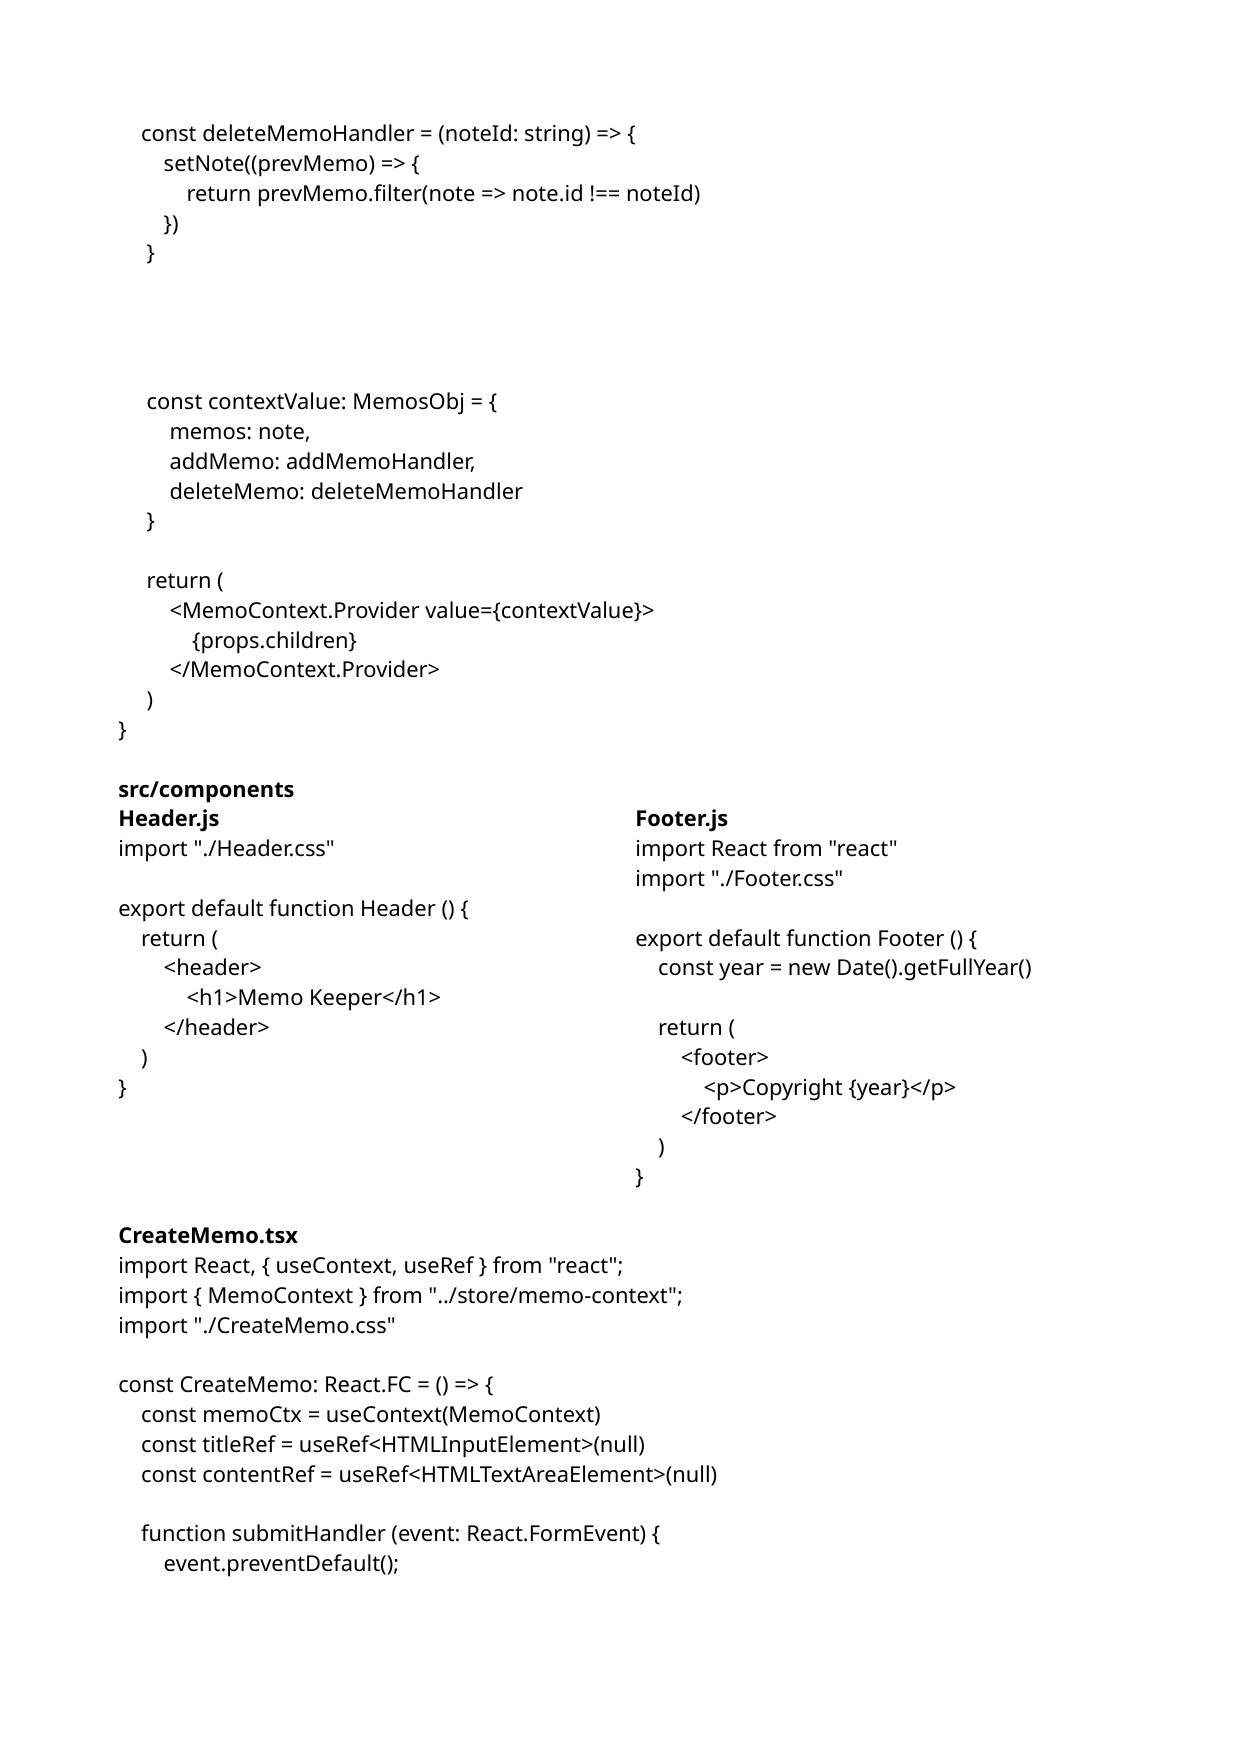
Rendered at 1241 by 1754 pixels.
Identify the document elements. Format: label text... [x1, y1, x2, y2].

text const year = new Date().getFullYear() [635, 952, 1122, 982]
text Footer.js [635, 803, 1122, 833]
text memos: note, [118, 416, 1122, 446]
text } [635, 1161, 1122, 1191]
text } [118, 237, 1122, 267]
text <footer> [635, 1042, 1122, 1071]
text <MemoContext.Provider value={contextValue}> [118, 595, 1122, 624]
text const contextValue: MemosObj = { [118, 386, 1122, 416]
text ) [118, 684, 1122, 714]
text <header> [118, 952, 605, 982]
text return ( [118, 565, 1122, 595]
text <p>Copyright {year}</p> [635, 1071, 1122, 1101]
text ) [635, 1131, 1122, 1161]
text }) [118, 207, 1122, 237]
text return ( [635, 1012, 1122, 1042]
text ) [118, 1042, 605, 1071]
text deleteMemo: deleteMemoHandler [118, 476, 1122, 505]
text </footer> [635, 1101, 1122, 1131]
text const CreateMemo: React.FC = () => { [118, 1369, 1122, 1399]
text } [118, 505, 1122, 535]
text src/components [118, 773, 1122, 803]
text import "./Footer.css" [635, 863, 1122, 893]
text const deleteMemoHandler = (noteId: string) => { [118, 118, 1122, 148]
text import React, { useContext, useRef } from "react"; [118, 1250, 1122, 1280]
text import "./CreateMemo.css" [118, 1310, 1122, 1339]
text const memoCtx = useContext(MemoContext) [118, 1399, 1122, 1429]
text function submitHandler (event: React.FormEvent) { [118, 1518, 1122, 1548]
text import { MemoContext } from "../store/memo-context"; [118, 1280, 1122, 1310]
text } [118, 714, 1122, 744]
text </MemoContext.Provider> [118, 654, 1122, 684]
text const contentRef = useRef<HTMLTextAreaElement>(null) [118, 1459, 1122, 1488]
text {props.children} [118, 624, 1122, 654]
text } [118, 1071, 605, 1101]
text Header.js [118, 803, 605, 833]
text event.preventDefault(); [118, 1548, 1122, 1578]
text return ( [118, 922, 605, 952]
text <h1>Memo Keeper</h1> [118, 982, 605, 1012]
text setNote((prevMemo) => { [118, 148, 1122, 178]
text import React from "react" [635, 833, 1122, 863]
text CreateMemo.tsx [118, 1220, 1122, 1250]
text export default function Header () { [118, 893, 605, 922]
text export default function Footer () { [635, 922, 1122, 952]
text return prevMemo.filter(note => note.id !== noteId) [118, 178, 1122, 207]
text addMemo: addMemoHandler, [118, 446, 1122, 476]
text </header> [118, 1012, 605, 1042]
text const titleRef = useRef<HTMLInputElement>(null) [118, 1429, 1122, 1459]
text import "./Header.css" [118, 833, 605, 863]
